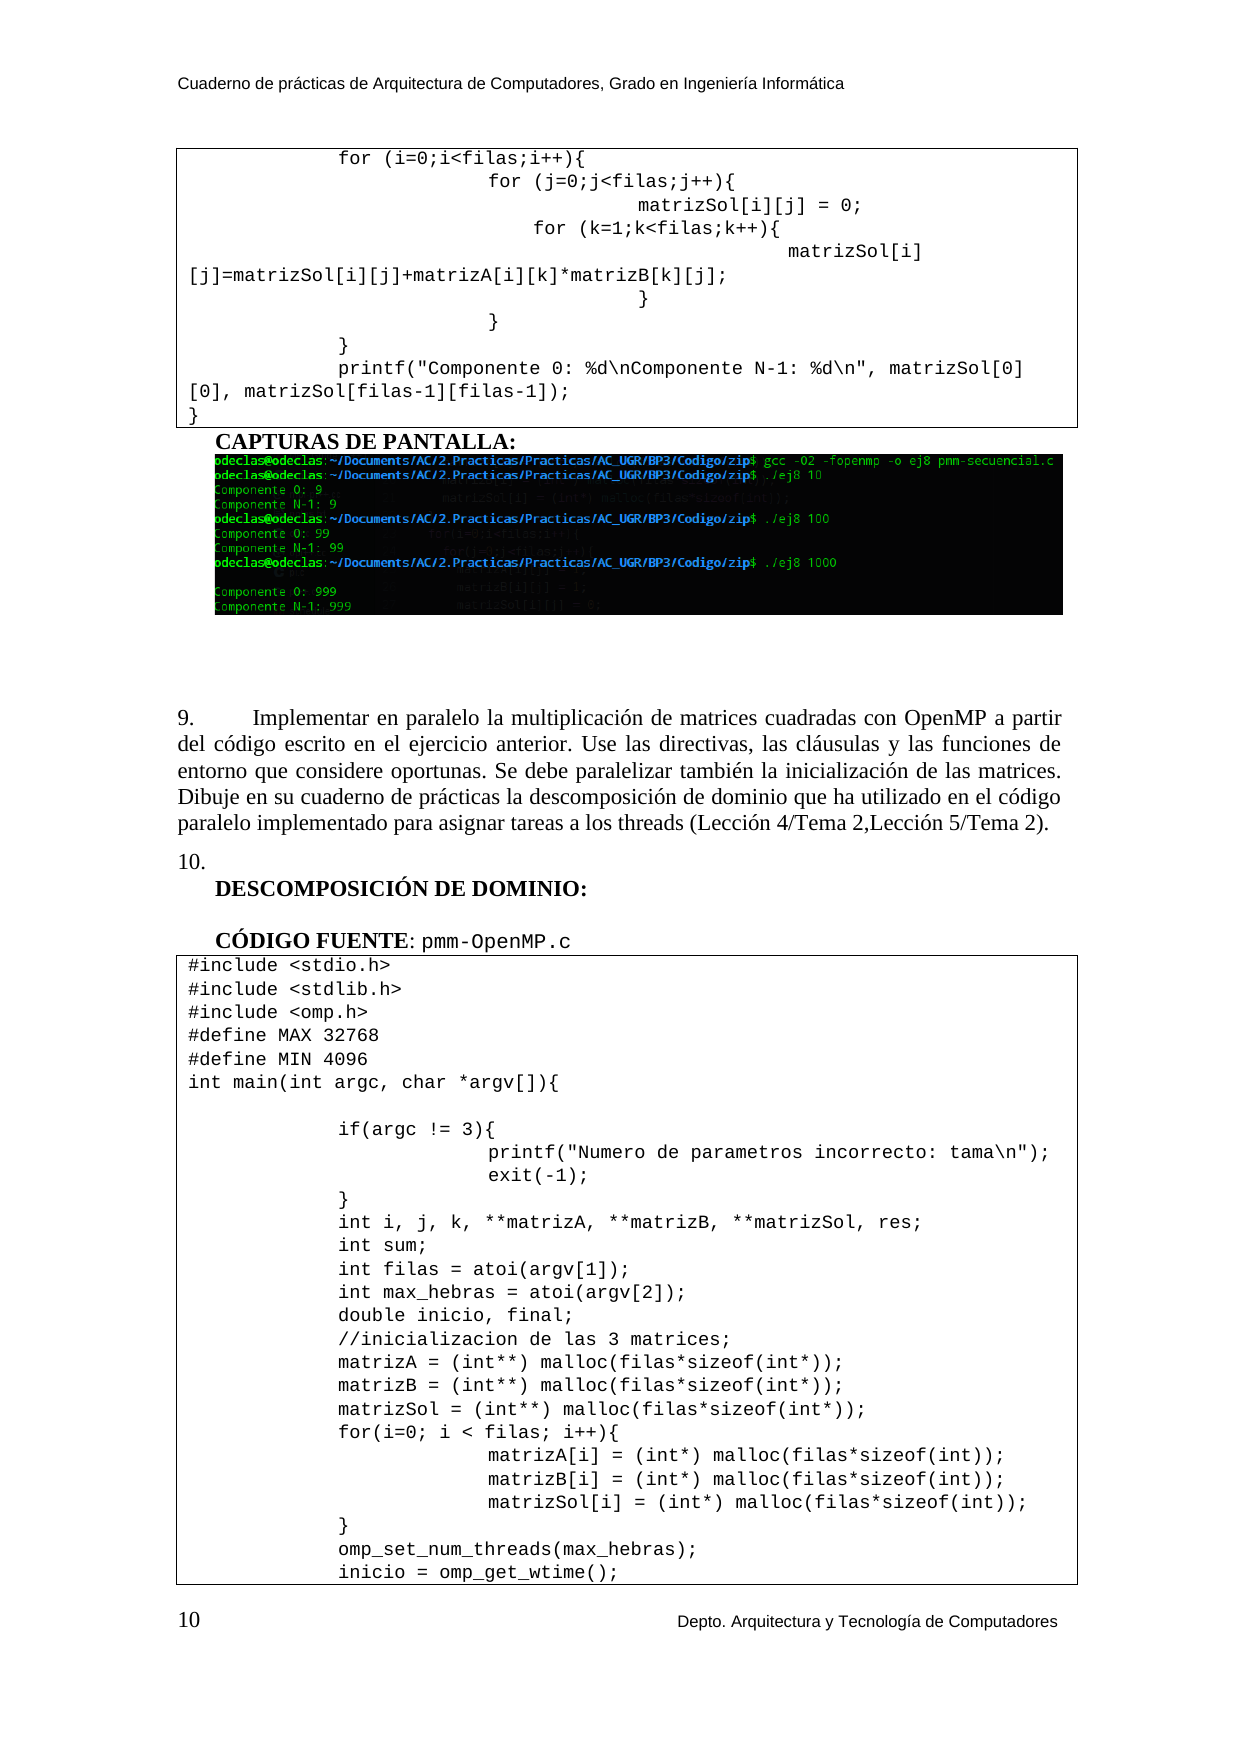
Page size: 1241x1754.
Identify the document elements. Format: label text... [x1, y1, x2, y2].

table_header #include <stdio.h> #include <stdlib.h> #include <omp.h> #define MAX 32768 #define MIN 4096 int main(int argc, char *argv[]){ if(argc != 3){ printf("Numero de parametros incorrecto: tama\n"); exit(-1); } int i, j, k, **matrizA, **matrizB, **matrizSol, res; int sum; int filas = atoi(argv[1]); int max_hebras = atoi(argv[2]); double inicio, final; //inicializacion de las 3 matrices; matrizA = (int**) malloc(filas*sizeof(int*)); matrizB = (int**) malloc(filas*sizeof(int*)); matrizSol = (int**) malloc(filas*sizeof(int*)); for(i=0; i < filas; i++){ matrizA[i] = (int*) malloc(filas*sizeof(int)); matrizB[i] = (int*) malloc(filas*sizeof(int)); matrizSol[i] = (int*) malloc(filas*sizeof(int)); } omp_set_num_threads(max_hebras); inicio = omp_get_wtime(); [177, 956, 1077, 1584]
picture [214, 454, 1063, 615]
list Implementar en paralelo la multiplicación de matrices cuadradas con OpenMP a partir del código escrito en el ejercicio anterior. Use las directivas, las cláusulas y las funciones de entorno que considere oportunas. Se debe paralelizar también la inicialización de las matrices. Dibuje en su cuaderno de prácticas la descomposición de dominio que ha utilizado en el código paralelo implementado para asignar tareas a los threads (Lección 4/Tema 2,Lección 5/Tema 2). [177, 704, 1063, 836]
text DESCOMPOSICIÓN DE DOMINIO: [215, 874, 1063, 901]
text CAPTURAS DE PANTALLA: [215, 428, 1063, 454]
text CÓDIGO FUENTE: pmm-OpenMP.c [215, 927, 1063, 955]
table_header for (i=0;i<filas;i++){ for (j=0;j<filas;j++){ matrizSol[i][j] = 0; for (k=1;k<filas;k++){ matrizSol[i][j]=matrizSol[i][j]+matrizA[i][k]*matrizB[k][j]; } } } printf("Componente 0: %d\nComponente N-1: %d\n", matrizSol[0][0], matrizSol[filas-1][filas-1]); } [177, 149, 1077, 427]
